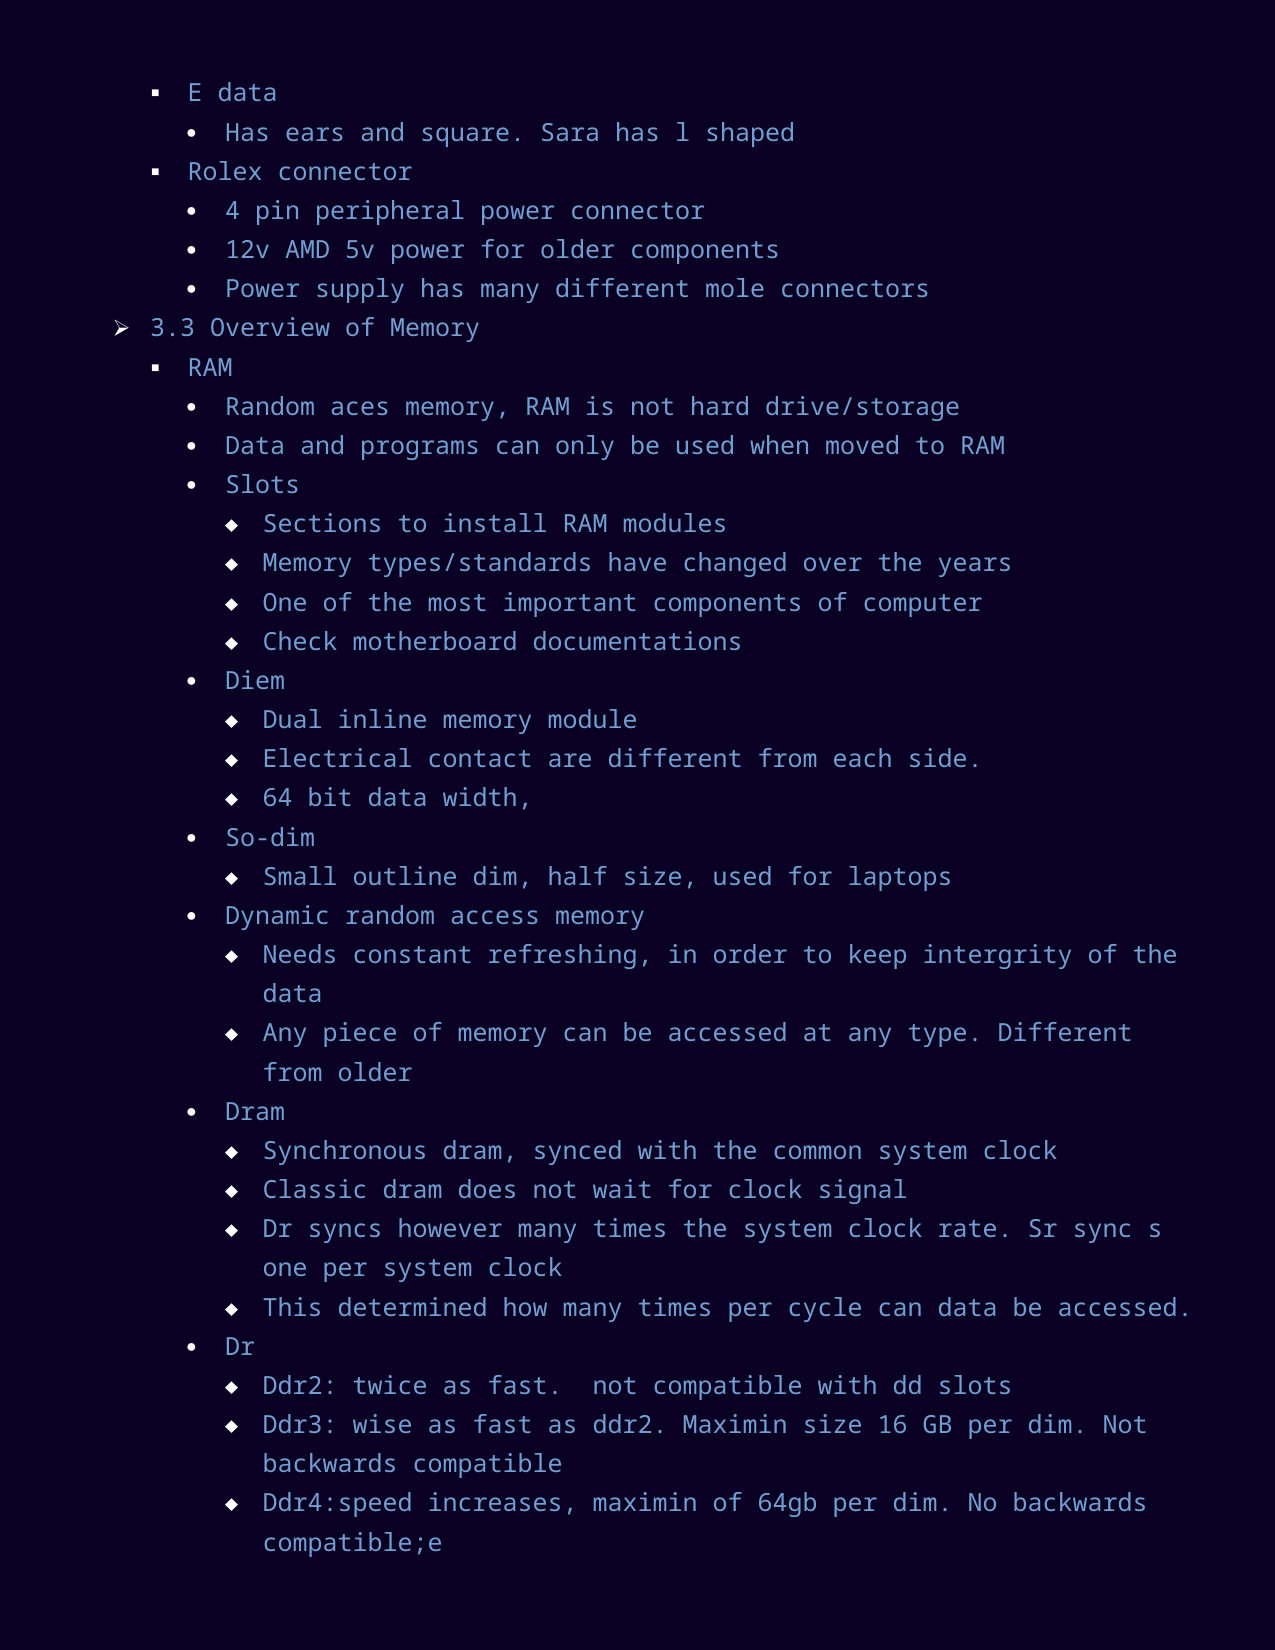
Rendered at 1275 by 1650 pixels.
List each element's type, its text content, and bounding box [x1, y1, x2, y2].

list Ddr4:speed increases, maximin of 64gb per dim. No backwards compatible;e [225, 1485, 1200, 1558]
list Ddr2: twice as fast. not compatible with dd slots [225, 1367, 1200, 1402]
list Electrical contact are different from each side. [225, 741, 1200, 775]
list Power supply has many different mole connectors [187, 271, 1200, 305]
list Dram [187, 1093, 1200, 1127]
list Memory types/standards have changed over the years [225, 545, 1200, 579]
list Small outline dim, half size, used for laptops [225, 858, 1200, 892]
list Dual inline memory module [225, 702, 1200, 736]
list Has ears and square. Sara has l shaped [187, 114, 1200, 148]
list This determined how many times per cycle can data be accessed. [225, 1289, 1200, 1323]
list Dr [187, 1328, 1200, 1362]
list Rolex connector [150, 153, 1200, 187]
list One of the most important components of computer [225, 584, 1200, 618]
list Any piece of memory can be accessed at any type. Different from older [225, 1015, 1200, 1088]
list Classic dram does not wait for clock signal [225, 1172, 1200, 1206]
list 3.3 Overview of Memory [112, 310, 1200, 344]
list Check motherboard documentations [225, 623, 1200, 657]
list Needs constant refreshing, in order to keep intergrity of the data [225, 937, 1200, 1010]
list Synchronous dram, synced with the common system clock [225, 1132, 1200, 1167]
list 12v AMD 5v power for older components [187, 232, 1200, 266]
list Random aces memory, RAM is not hard drive/storage [187, 388, 1200, 422]
list Ddr3: wise as fast as ddr2. Maximin size 16 GB per dim. Not backwards compatible [225, 1407, 1200, 1480]
list Data and programs can only be used when moved to RAM [187, 427, 1200, 462]
list Slots [187, 467, 1200, 501]
list Diem [187, 662, 1200, 697]
list Dynamic random access memory [187, 897, 1200, 932]
list E data [150, 75, 1200, 109]
list Sections to install RAM modules [225, 506, 1200, 540]
list RAM [150, 349, 1200, 383]
list 4 pin peripheral power connector [187, 192, 1200, 227]
list 64 bit data width, [225, 780, 1200, 814]
list Dr syncs however many times the system clock rate. Sr sync s one per system clock [225, 1211, 1200, 1284]
list So-dim [187, 819, 1200, 853]
